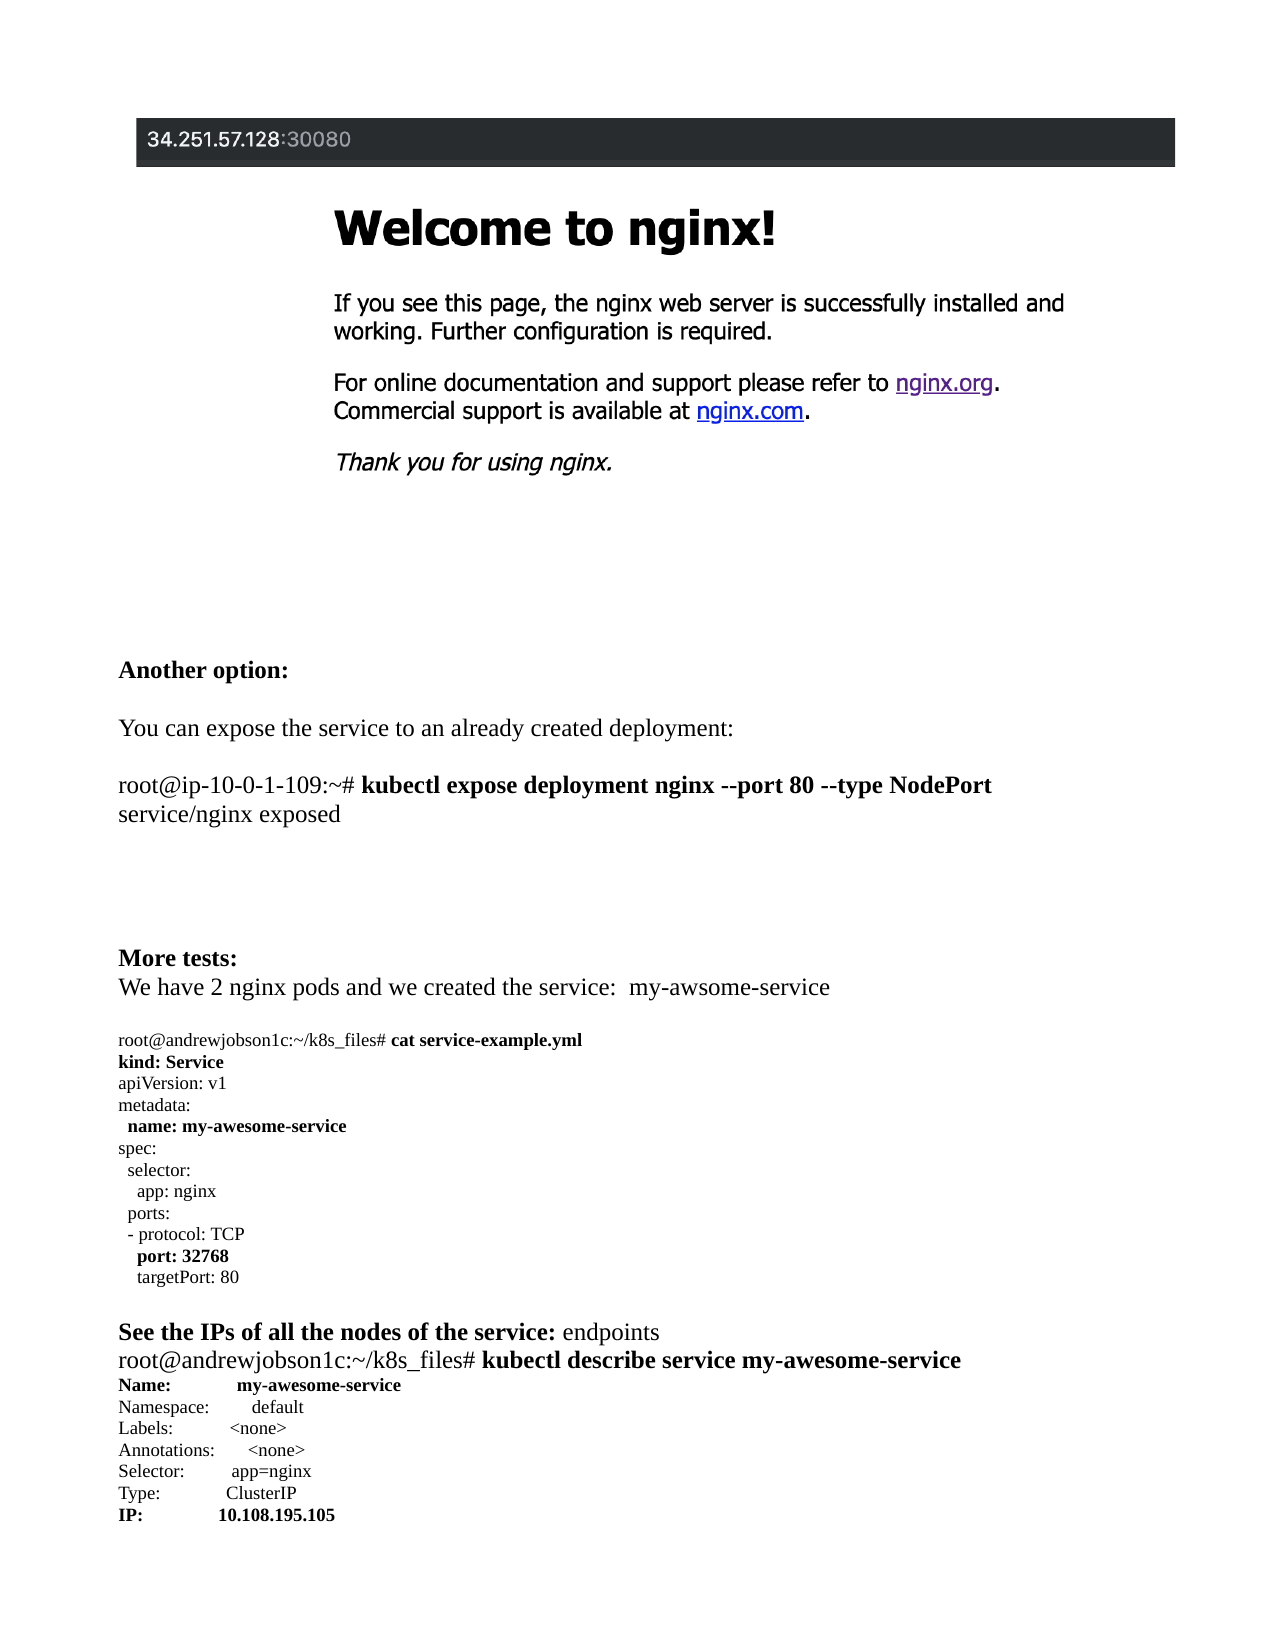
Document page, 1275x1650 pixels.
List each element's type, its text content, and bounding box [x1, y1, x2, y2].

text You can expose the service to an already created deployment: [118, 713, 1157, 742]
text Namespace: default [118, 1396, 1157, 1417]
text selector: [118, 1158, 1157, 1180]
text ports: [118, 1202, 1157, 1223]
text name: my-awesome-service [118, 1115, 1157, 1137]
text Another option: [118, 655, 1157, 684]
text root@andrewjobson1c:~/k8s_files# kubectl describe service my-awesome-service [118, 1345, 1157, 1374]
text Annotations: <none> [118, 1439, 1157, 1460]
text IP: 10.108.195.105 [118, 1503, 1157, 1525]
text root@andrewjobson1c:~/k8s_files# cat service-example.yml [118, 1029, 1157, 1051]
text service/nginx exposed [118, 799, 1157, 828]
text metadata: [118, 1094, 1157, 1115]
text spec: [118, 1137, 1157, 1158]
text apiVersion: v1 [118, 1072, 1157, 1094]
text We have 2 nginx pods and we created the service: my-awsome-service [118, 972, 1157, 1000]
text targetPort: 80 [118, 1266, 1157, 1288]
text app: nginx [118, 1180, 1157, 1202]
text - protocol: TCP [118, 1223, 1157, 1245]
text kind: Service [118, 1051, 1157, 1072]
text Labels: <none> [118, 1417, 1157, 1439]
text Type: ClusterIP [118, 1482, 1157, 1503]
text root@ip-10-0-1-109:~# kubectl expose deployment nginx --port 80 --type NodePort [118, 770, 1157, 799]
text See the IPs of all the nodes of the service: endpoints [118, 1317, 1157, 1345]
text Name: my-awesome-service [118, 1374, 1157, 1396]
text Selector: app=nginx [118, 1460, 1157, 1482]
text port: 32768 [118, 1245, 1157, 1266]
picture [136, 118, 1176, 541]
text More tests: [118, 943, 1157, 972]
